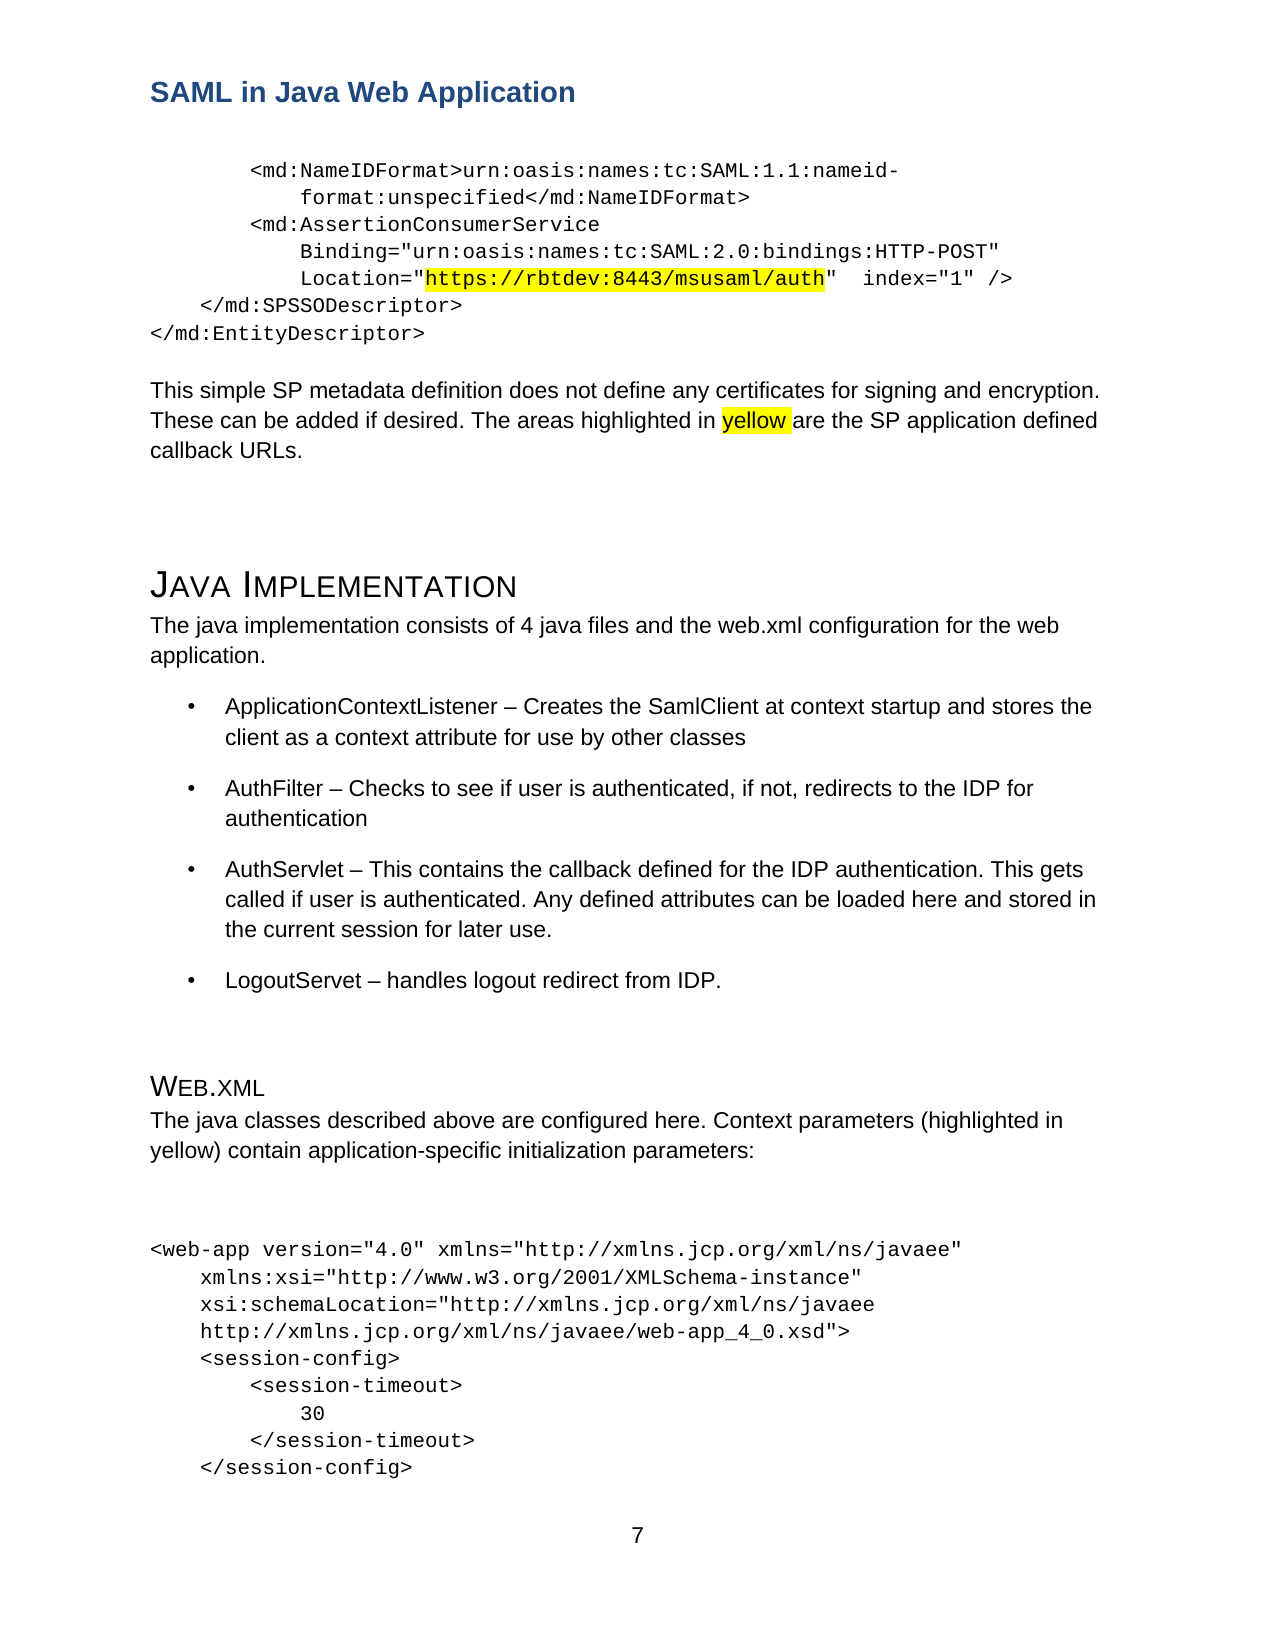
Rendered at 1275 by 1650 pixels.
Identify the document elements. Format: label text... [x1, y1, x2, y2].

list ApplicationContextListener – Creates the SamlClient at context startup and stores the client as a context attribute for use by other classes [187, 693, 1125, 750]
text http://xmlns.jcp.org/xml/ns/javaee/web-app_4_0.xsd"> [150, 1321, 1125, 1345]
text <session-config> [150, 1348, 1125, 1372]
text Location="https://rbtdev:8443/msusaml/auth" index="1" /> [150, 268, 1125, 292]
list AuthServlet – This contains the callback defined for the IDP authentication. This gets called if user is authenticated. Any defined attributes can be loaded here and stored in the current session for later use. [187, 856, 1125, 943]
list AuthFilter – Checks to see if user is authenticated, if not, redirects to the IDP for authentication [187, 774, 1125, 831]
text xmlns:xsi="http://www.w3.org/2001/XMLSchema-instance" [150, 1267, 1125, 1290]
subtitle Java Implementation [150, 562, 1125, 606]
text xsi:schemaLocation="http://xmlns.jcp.org/xml/ns/javaee [150, 1294, 1125, 1317]
text format:unspecified</md:NameIDFormat> [150, 187, 1125, 210]
text <md:NameIDFormat>urn:oasis:names:tc:SAML:1.1:nameid- [150, 159, 1125, 183]
text </md:EntityDescriptor> [150, 323, 1125, 346]
subtitle Web.xml [150, 1069, 1125, 1103]
text <session-timeout> [150, 1375, 1125, 1399]
text <md:AssertionConsumerService [150, 214, 1125, 238]
text </session-config> [150, 1457, 1125, 1481]
text <web-app version="4.0" xmlns="http://xmlns.jcp.org/xml/ns/javaee" [150, 1239, 1125, 1263]
text </session-timeout> [150, 1430, 1125, 1453]
list LogoutServet – handles logout redirect from IDP. [187, 967, 1125, 994]
text 30 [150, 1403, 1125, 1426]
text The java implementation consists of 4 java files and the web.xml configuration for the web application. [150, 612, 1125, 669]
text </md:SPSSODescriptor> [150, 296, 1125, 319]
text Binding="urn:oasis:names:tc:SAML:2.0:bindings:HTTP-POST" [150, 241, 1125, 265]
text This simple SP metadata definition does not define any certificates for signing and encryption. These can be added if desired. The areas highlighted in yellow are the SP application defined callback URLs. [150, 377, 1125, 464]
text The java classes described above are configured here. Context parameters (highlighted in yellow) contain application-specific initialization parameters: [150, 1107, 1125, 1164]
